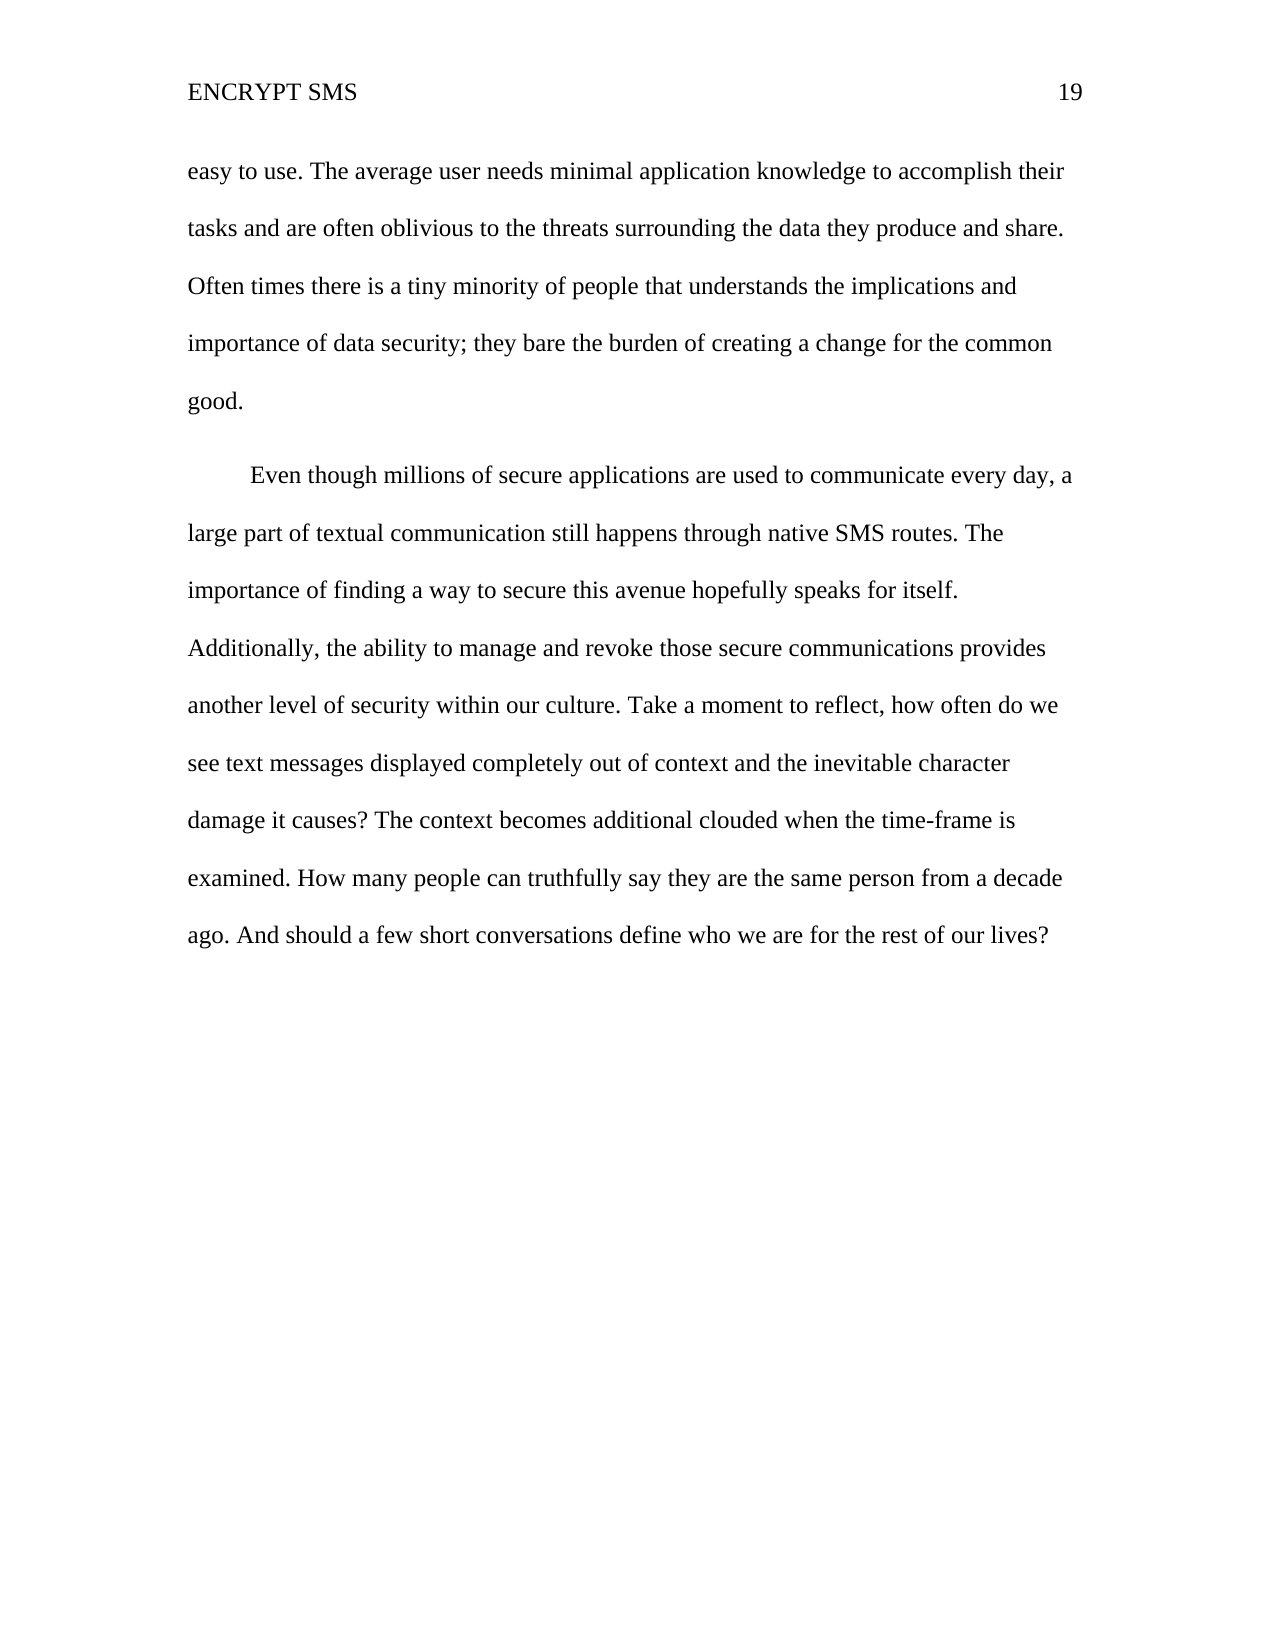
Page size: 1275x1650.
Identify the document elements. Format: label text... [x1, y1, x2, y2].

text Even though millions of secure applications are used to communicate every day, a large part of textual communication still happens through native SMS routes. The importance of finding a way to secure this avenue hopefully speaks for itself. Additionally, the ability to manage and revoke those secure communications provides another level of security within our culture. Take a moment to reflect, how often do we see text messages displayed completely out of context and the inevitable character damage it causes? The context becomes additional clouded when the time-frame is examined. How many people can truthfully say they are the same person from a decade ago. And should a few short conversations define who we are for the rest of our lives? [187, 460, 1087, 949]
text easy to use. The average user needs minimal application knowledge to accomplish their tasks and are often oblivious to the threats surrounding the data they produce and share. Often times there is a tiny minority of people that understands the implications and importance of data security; they bare the burden of creating a change for the common good. [187, 156, 1087, 415]
